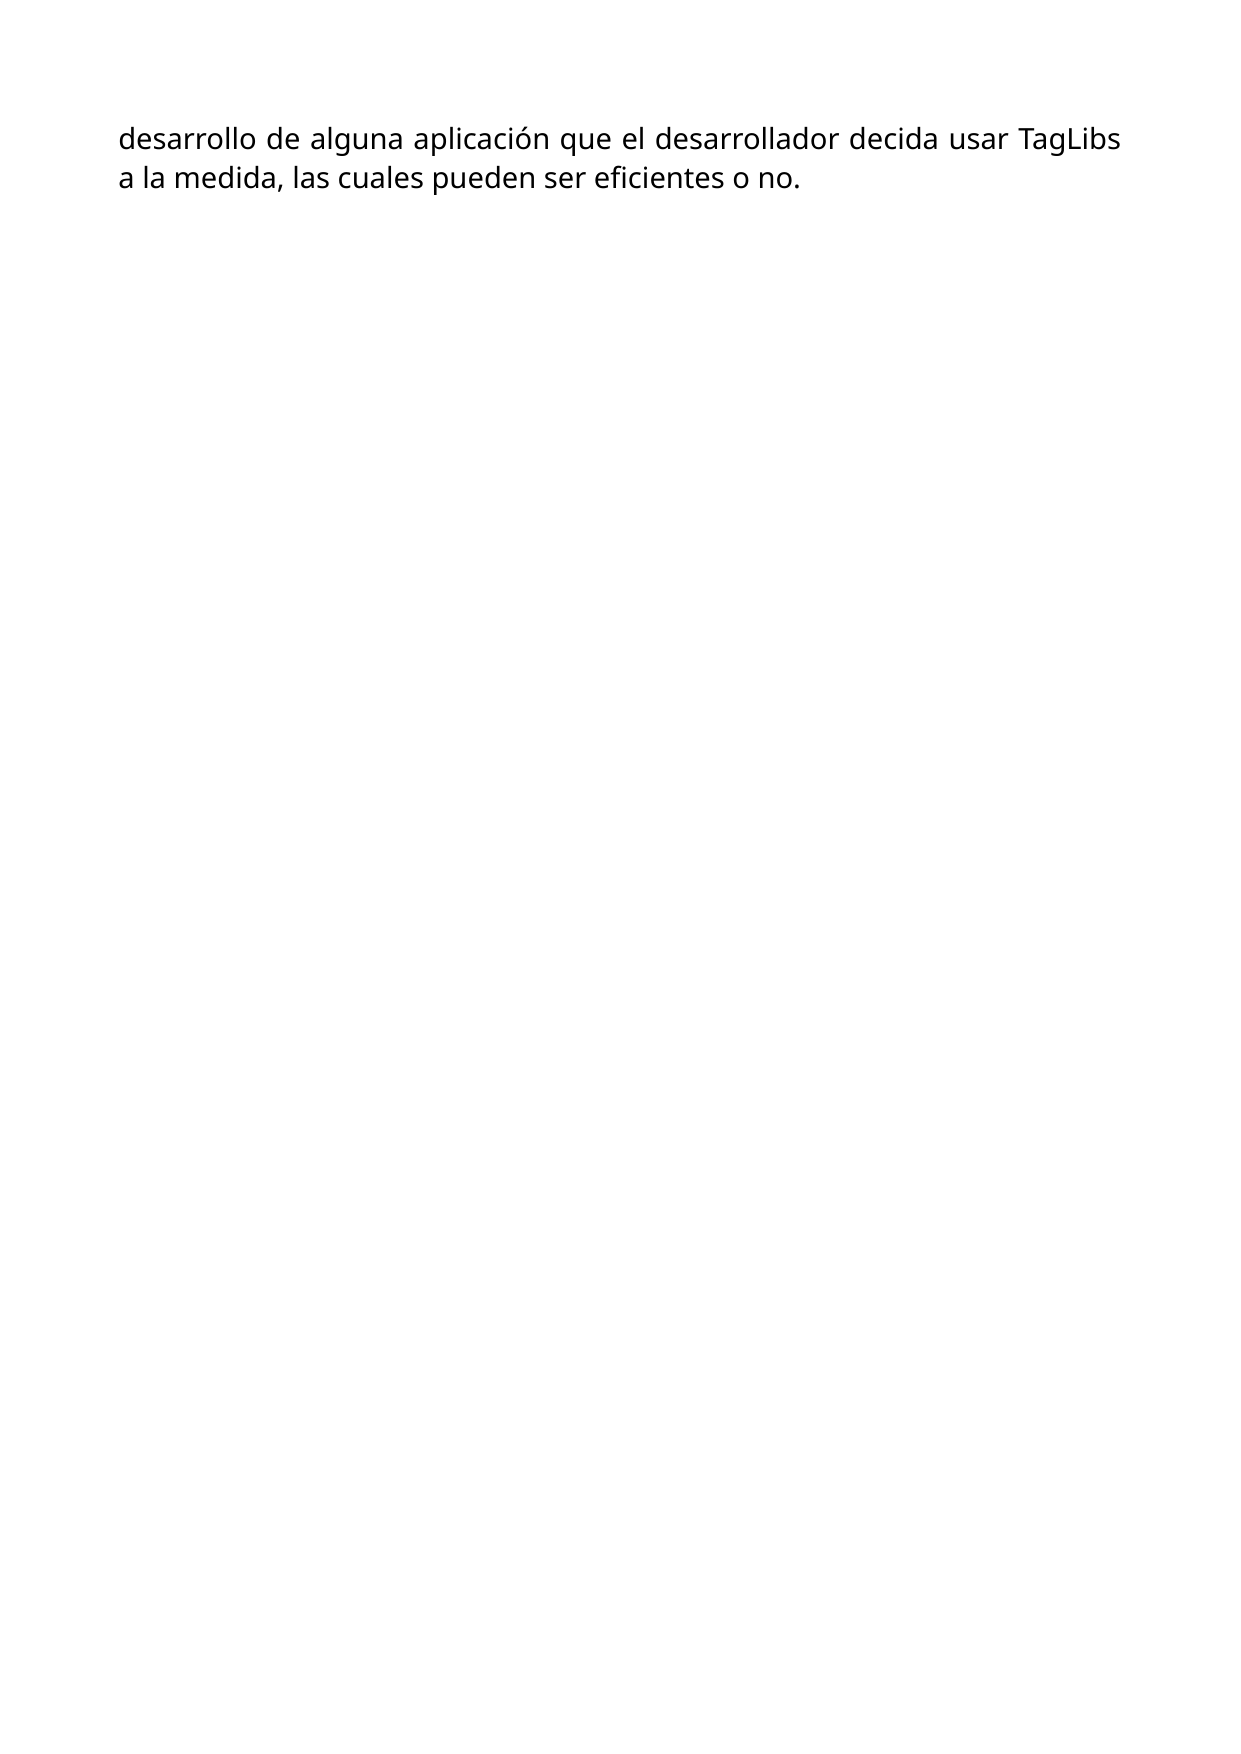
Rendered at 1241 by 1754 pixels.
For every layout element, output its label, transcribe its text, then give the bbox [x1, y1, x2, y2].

text desarrollo de alguna aplicación que el desarrollador decida usar TagLibs a la medida, las cuales pueden ser eficientes o no. [118, 118, 1122, 197]
